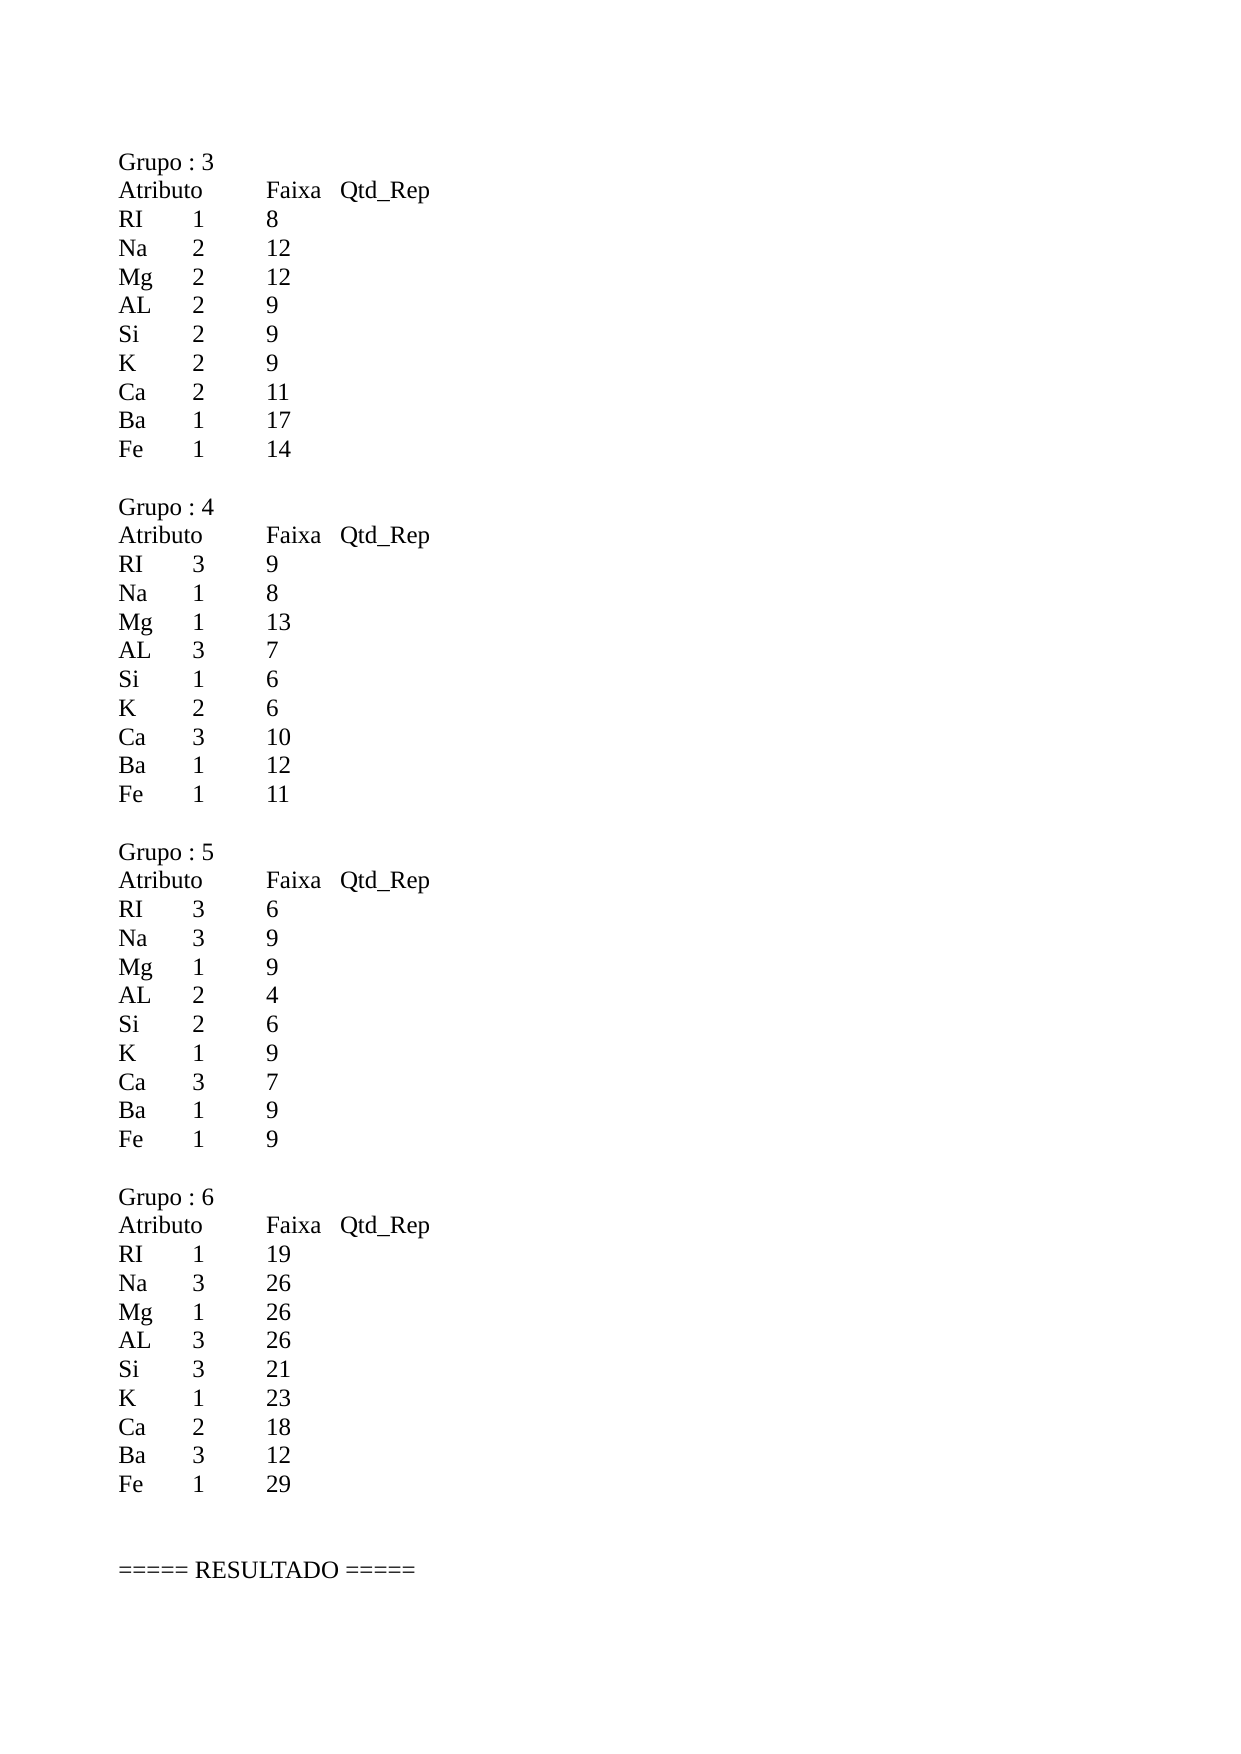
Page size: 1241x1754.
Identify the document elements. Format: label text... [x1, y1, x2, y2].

text Ca 3 7 [118, 1067, 1122, 1096]
text AL 3 7 [118, 636, 1122, 664]
text Mg 1 9 [118, 952, 1122, 981]
text RI 3 6 [118, 894, 1122, 923]
text Na 3 26 [118, 1268, 1122, 1297]
text AL 2 4 [118, 981, 1122, 1009]
text K 1 9 [118, 1038, 1122, 1067]
text Fe 1 29 [118, 1469, 1122, 1498]
text Fe 1 11 [118, 779, 1122, 808]
text Atributo Faixa Qtd_Rep [118, 521, 1122, 549]
text Grupo : 4 [118, 492, 1122, 521]
text Ba 3 12 [118, 1441, 1122, 1469]
text RI 3 9 [118, 549, 1122, 578]
text Atributo Faixa Qtd_Rep [118, 176, 1122, 204]
text Si 2 6 [118, 1009, 1122, 1038]
text Ca 3 10 [118, 722, 1122, 751]
text Mg 1 13 [118, 607, 1122, 636]
text K 1 23 [118, 1383, 1122, 1412]
text Na 1 8 [118, 578, 1122, 607]
text Fe 1 14 [118, 434, 1122, 463]
text AL 3 26 [118, 1326, 1122, 1354]
text Mg 1 26 [118, 1297, 1122, 1326]
text Na 3 9 [118, 923, 1122, 952]
text Si 3 21 [118, 1354, 1122, 1383]
text RI 1 19 [118, 1239, 1122, 1268]
text Na 2 12 [118, 233, 1122, 262]
text Ba 1 17 [118, 406, 1122, 434]
text Grupo : 3 [118, 147, 1122, 176]
text Atributo Faixa Qtd_Rep [118, 866, 1122, 894]
text ===== RESULTADO ===== [118, 1556, 1122, 1584]
text K 2 9 [118, 348, 1122, 377]
text Si 1 6 [118, 664, 1122, 693]
text Mg 2 12 [118, 262, 1122, 291]
text Grupo : 6 [118, 1182, 1122, 1211]
text K 2 6 [118, 693, 1122, 722]
text Fe 1 9 [118, 1124, 1122, 1153]
text RI 1 8 [118, 204, 1122, 233]
text AL 2 9 [118, 291, 1122, 319]
text Ba 1 12 [118, 751, 1122, 779]
text Si 2 9 [118, 319, 1122, 348]
text Grupo : 5 [118, 837, 1122, 866]
text Ba 1 9 [118, 1096, 1122, 1124]
text Ca 2 11 [118, 377, 1122, 406]
text Ca 2 18 [118, 1412, 1122, 1441]
text Atributo Faixa Qtd_Rep [118, 1211, 1122, 1239]
